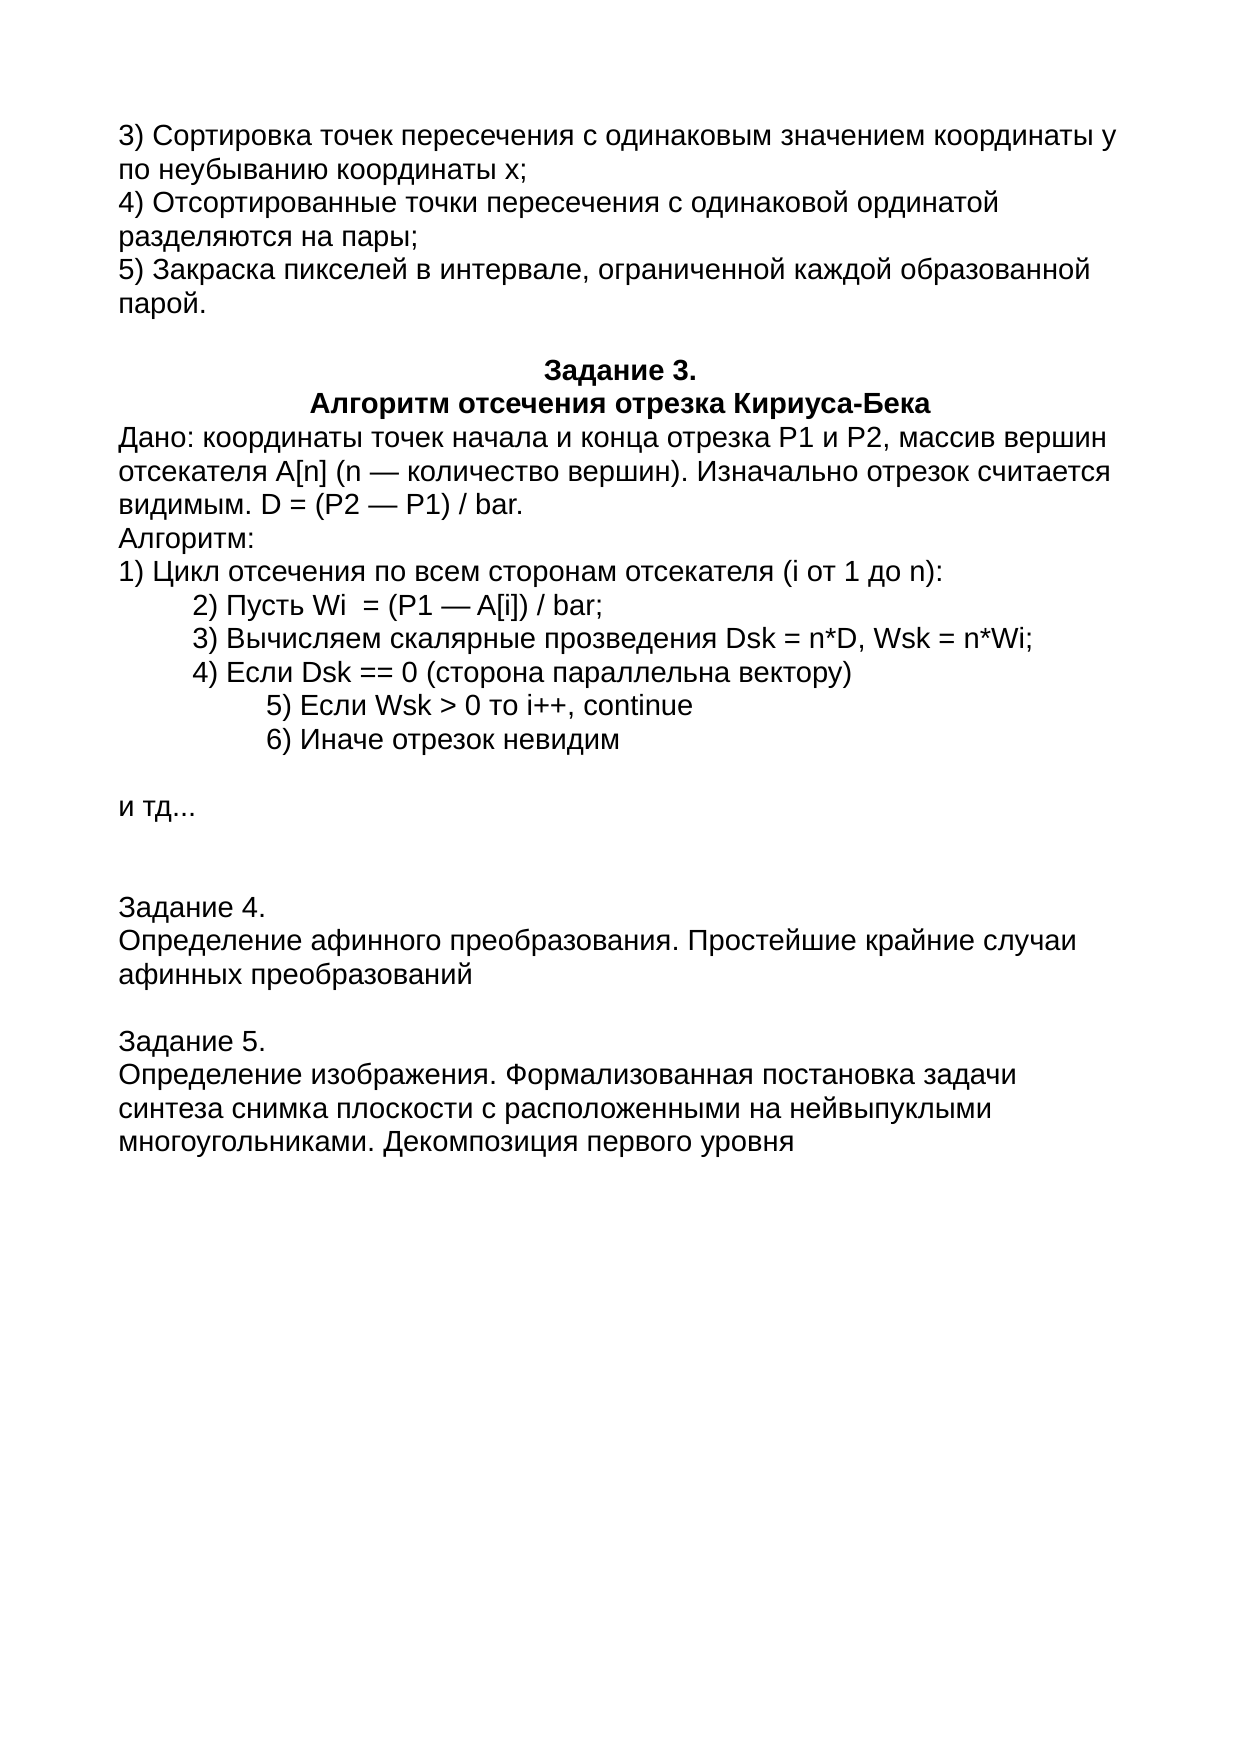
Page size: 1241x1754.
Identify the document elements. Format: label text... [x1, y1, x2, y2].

text Алгоритм: [118, 521, 1122, 554]
text Задание 3. [118, 353, 1122, 386]
text 4) Если Dsk == 0 (сторона параллельна вектору) [118, 655, 1122, 688]
text Определение изображения. Формализованная постановка задачи синтеза снимка плоскости с расположенными на нейвыпуклыми многоугольниками. Декомпозиция первого уровня [118, 1057, 1122, 1158]
text 6) Иначе отрезок невидим [118, 722, 1122, 755]
text 1) Цикл отсечения по всем сторонам отсекателя (i от 1 до n): [118, 554, 1122, 588]
text 5) Если Wsk > 0 то i++, continue [118, 688, 1122, 722]
text 3) Вычисляем скалярные прозведения Dsk = n*D, Wsk = n*Wi; [118, 621, 1122, 655]
text и тд... [118, 789, 1122, 822]
text Алгоритм отсечения отрезка Кириуса-Бека [118, 386, 1122, 420]
text 2) Пусть Wi = (P1 — A[i]) / bar; [118, 588, 1122, 621]
text Задание 5. [118, 1024, 1122, 1057]
text Определение афинного преобразования. Простейшие крайние случаи афинных преобразований [118, 923, 1122, 990]
text Дано: координаты точек начала и конца отрезка P1 и P2, массив вершин отсекателя A[n] (n — количество вершин). Изначально отрезок считается видимым. D = (P2 — P1) / bar. [118, 420, 1122, 521]
text Задание 4. [118, 889, 1122, 923]
text 3) Сортировка точек пересечения с одинаковым значением координаты y по неубыванию координаты x; [118, 118, 1122, 185]
text 4) Отсортированные точки пересечения с одинаковой ординатой разделяются на пары; [118, 185, 1122, 252]
text 5) Закраска пикселей в интервале, ограниченной каждой образованной парой. [118, 252, 1122, 319]
